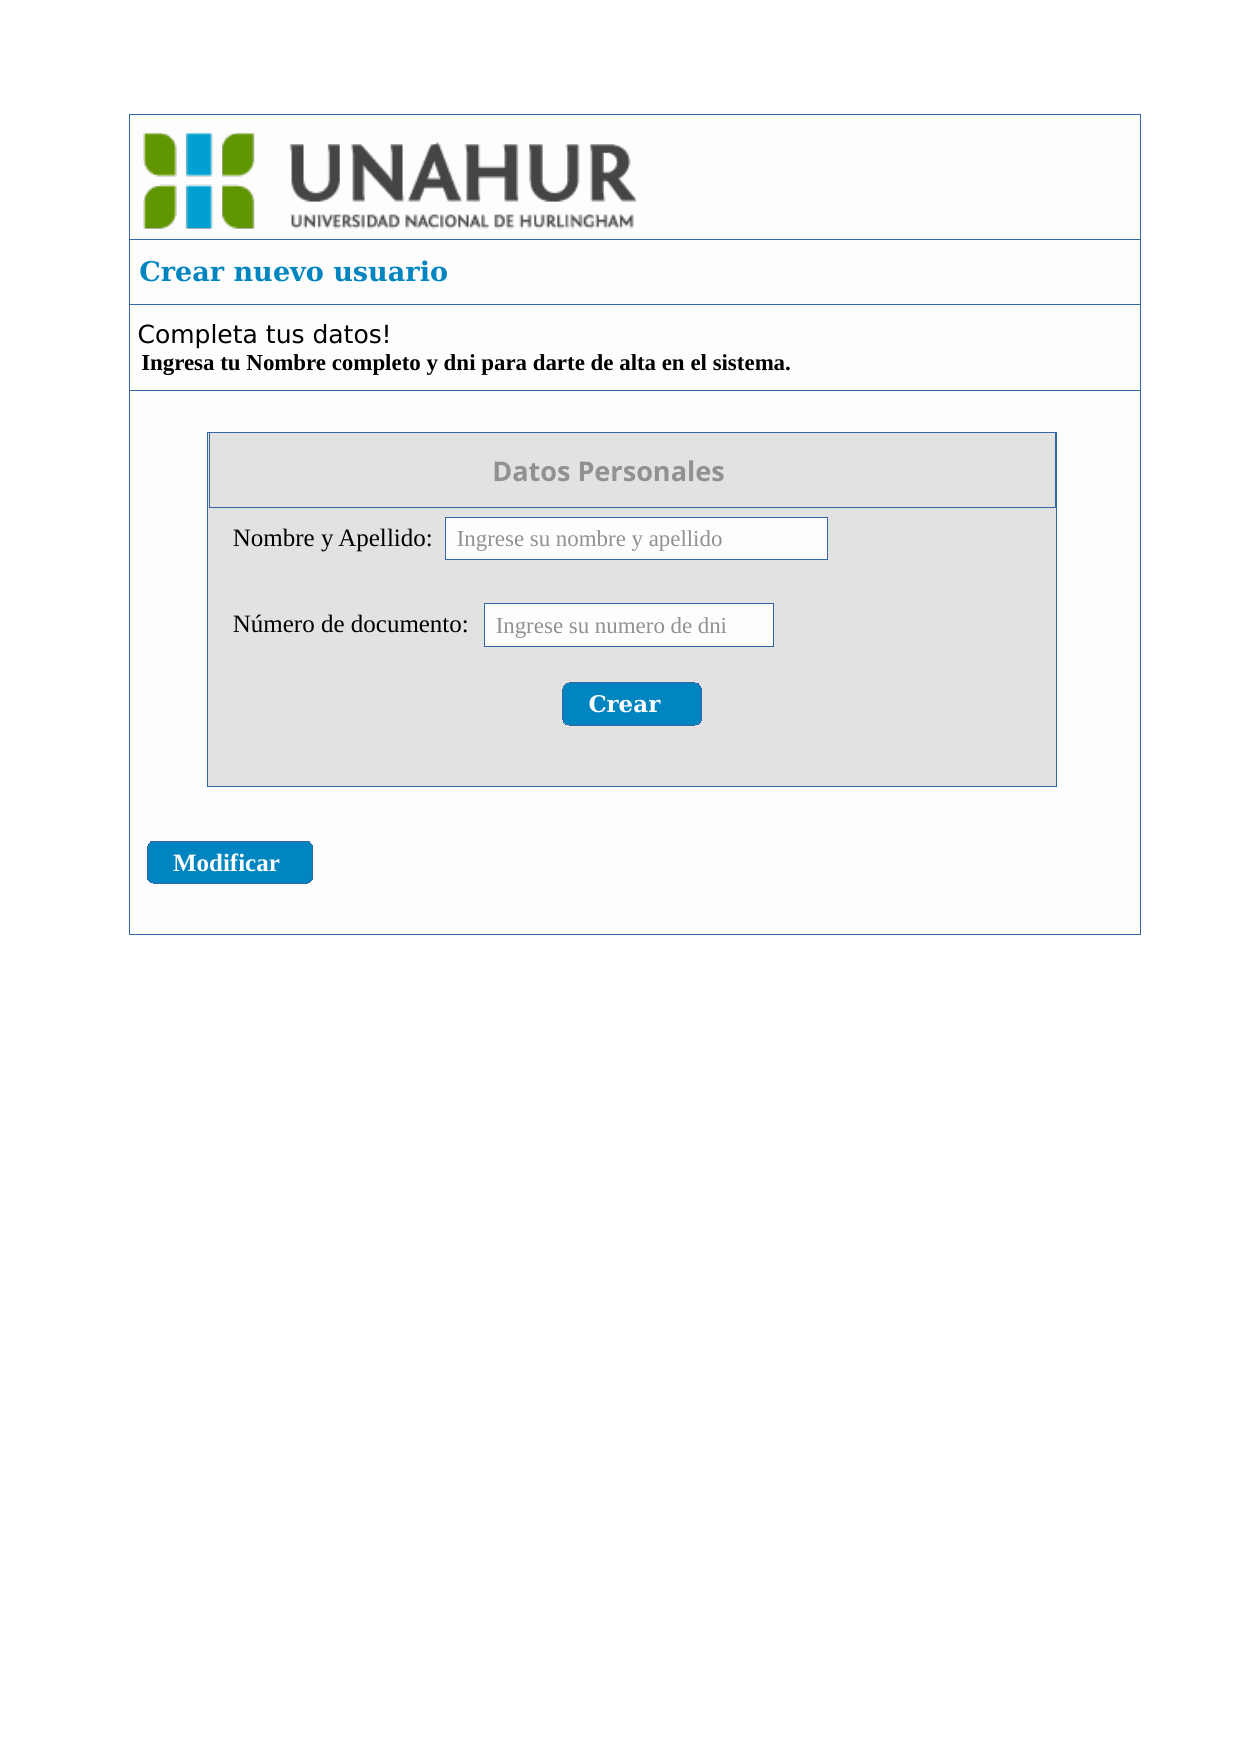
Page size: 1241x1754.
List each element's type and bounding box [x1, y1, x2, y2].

picture [142, 133, 637, 232]
